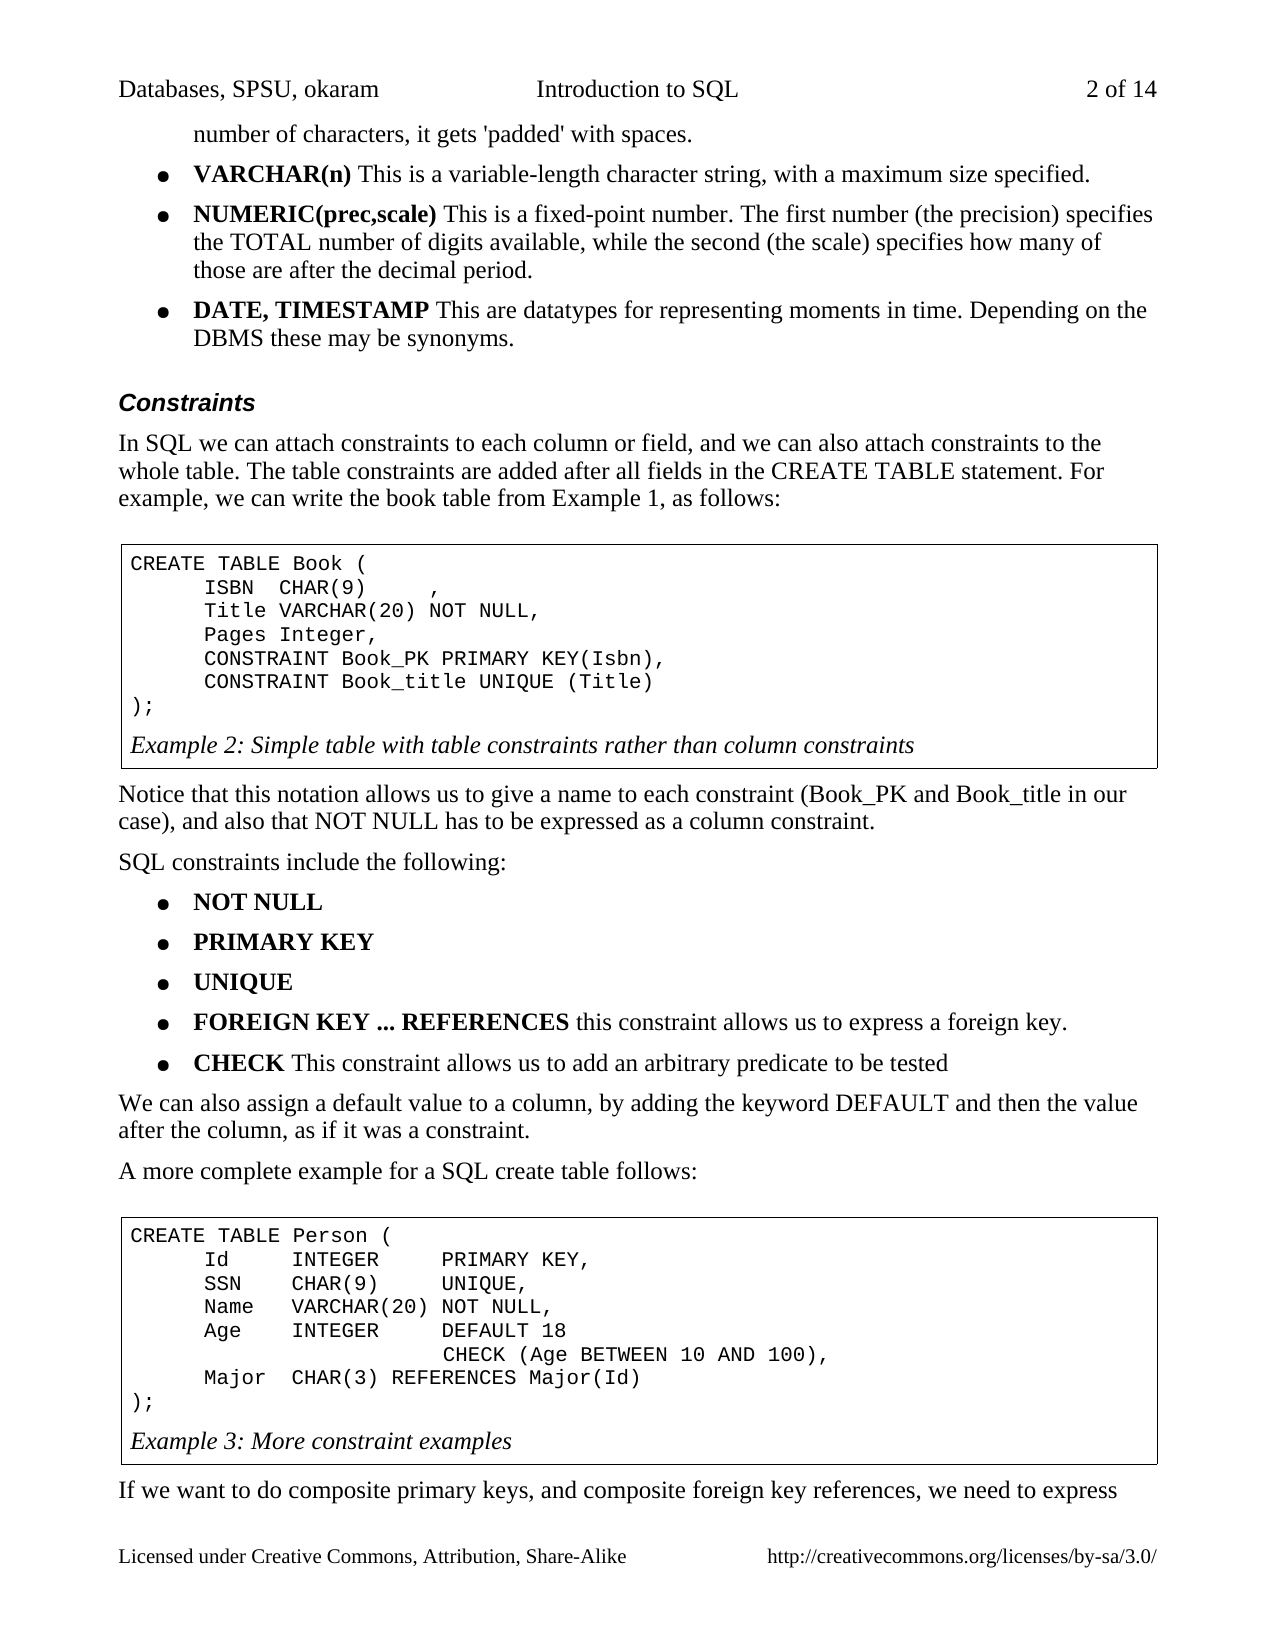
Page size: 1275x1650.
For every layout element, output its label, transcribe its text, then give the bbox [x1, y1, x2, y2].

text Example 2: Simple table with table constraints rather than column constraints [130, 731, 1148, 759]
list number of characters, it gets 'padded' with spaces. [156, 120, 1157, 148]
text ); [130, 695, 1148, 719]
list VARCHAR(n) This is a variable-length character string, with a maximum size specified. [156, 160, 1157, 188]
text We can also assign a default value to a column, by adding the keyword DEFAULT and then the value after the column, as if it was a constraint. [118, 1089, 1157, 1144]
subtitle Constraints [118, 389, 1157, 417]
list NOT NULL [156, 888, 1157, 916]
text If we want to do composite primary keys, and composite foreign key references, we need to express [118, 1197, 1157, 1503]
text A more complete example for a SQL create table follows: [118, 1157, 1157, 1184]
list DATE, TIMESTAMP This are datatypes for representing moments in time. Depending on the DBMS these may be synonyms. [156, 296, 1157, 351]
list PRIMARY KEY [156, 928, 1157, 956]
text ISBN CHAR(9) , [130, 577, 1148, 601]
text Id INTEGER PRIMARY KEY, [130, 1249, 1148, 1273]
text Title VARCHAR(20) NOT NULL, [130, 601, 1148, 624]
text Age INTEGER DEFAULT 18 [130, 1320, 1148, 1344]
text Example 3: More constraint examples [130, 1427, 1148, 1455]
text In SQL we can attach constraints to each column or field, and we can also attach constraints to the whole table. The table constraints are added after all fields in the CREATE TABLE statement. For example, we can write the book table from Example 1, as follows: [118, 429, 1157, 512]
text CHECK (Age BETWEEN 10 AND 100), [130, 1344, 1148, 1367]
list UNIQUE [156, 968, 1157, 996]
text CREATE TABLE Person ( [130, 1226, 1148, 1249]
list FOREIGN KEY ... REFERENCES this constraint allows us to express a foreign key. [156, 1008, 1157, 1036]
list CHECK This constraint allows us to add an arbitrary predicate to be tested [156, 1049, 1157, 1076]
text CONSTRAINT Book_title UNIQUE (Title) [130, 671, 1148, 695]
text Pages Integer, [130, 624, 1148, 648]
text SQL constraints include the following: [118, 848, 1157, 875]
text Notice that this notation allows us to give a name to each constraint (Book_PK and Book_title in our case), and also that NOT NULL has to be expressed as a column constraint. [118, 525, 1157, 835]
text Major CHAR(3) REFERENCES Major(Id) [130, 1367, 1148, 1391]
text ); [130, 1391, 1148, 1415]
list NUMERIC(prec,scale) This is a fixed-point number. The first number (the precision) specifies the TOTAL number of digits available, while the second (the scale) specifies how many of those are after the decimal period. [156, 200, 1157, 283]
text SSN CHAR(9) UNIQUE, [130, 1273, 1148, 1296]
text CREATE TABLE Book ( [130, 553, 1148, 577]
text CONSTRAINT Book_PK PRIMARY KEY(Isbn), [130, 648, 1148, 671]
text Name VARCHAR(20) NOT NULL, [130, 1296, 1148, 1320]
